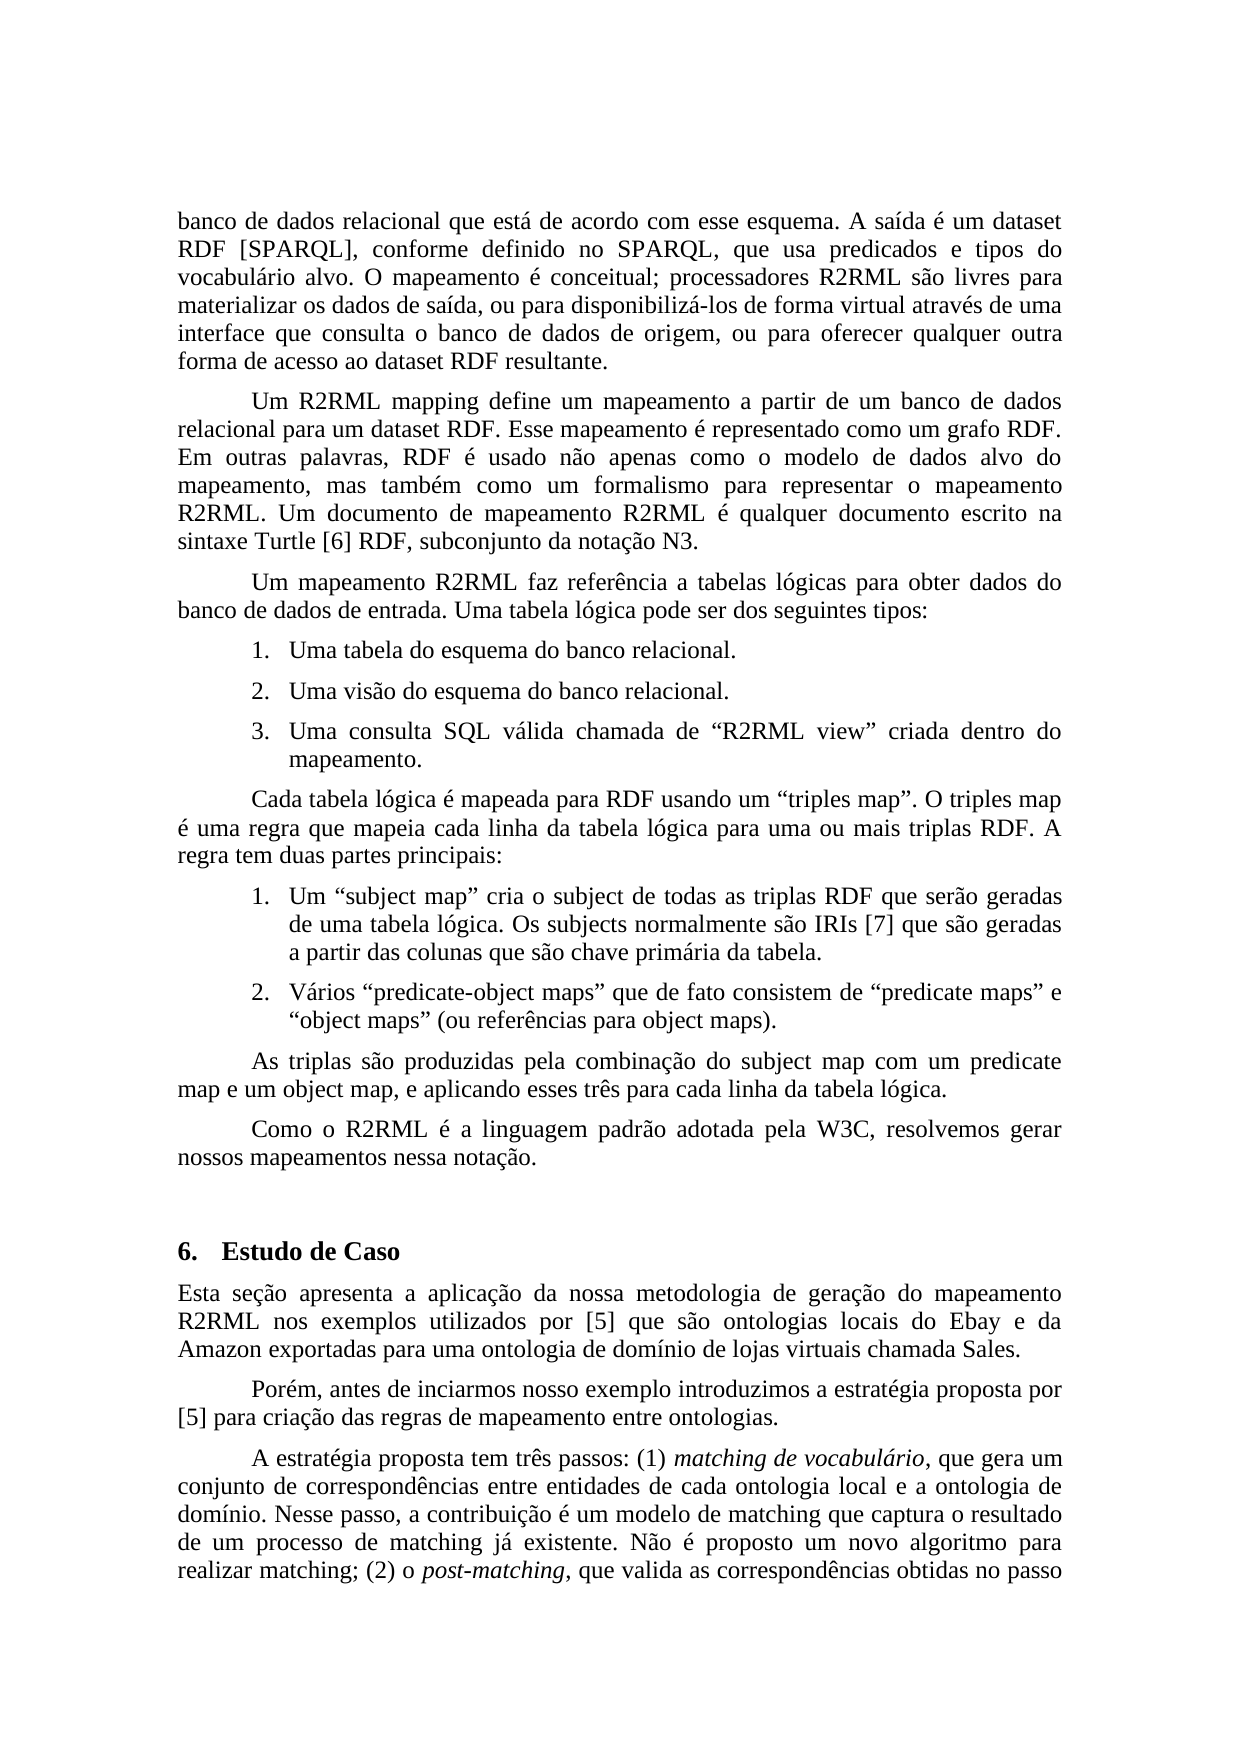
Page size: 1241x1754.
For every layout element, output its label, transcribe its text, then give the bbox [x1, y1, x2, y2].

text Um mapeamento R2RML faz referência a tabelas lógicas para obter dados do banco de dados de entrada. Uma tabela lógica pode ser dos seguintes tipos: [177, 568, 1063, 624]
list Uma visão do esquema do banco relacional. [251, 677, 1063, 704]
list Um “subject map” cria o subject de todas as triplas RDF que serão geradas de uma tabela lógica. Os subjects normalmente são IRIs [7] que são geradas a partir das colunas que são chave primária da tabela. [251, 882, 1063, 966]
title Estudo de Caso [177, 1236, 1063, 1266]
text A estratégia proposta tem três passos: (1) matching de vocabulário, que gera um conjunto de correspondências entre entidades de cada ontologia local e a ontologia de domínio. Nesse passo, a contribuição é um modelo de matching que captura o resultado de um processo de matching já existente. Não é proposto um novo algoritmo para realizar matching; (2) o post-matching, que valida as correspondências obtidas no passo [177, 1444, 1063, 1584]
text banco de dados relacional que está de acordo com esse esquema. A saída é um dataset RDF [SPARQL], conforme definido no SPARQL, que usa predicados e tipos do vocabulário alvo. O mapeamento é conceitual; processadores R2RML são livres para materializar os dados de saída, ou para disponibilizá-los de forma virtual através de uma interface que consulta o banco de dados de origem, ou para oferecer qualquer outra forma de acesso ao dataset RDF resultante. [177, 207, 1063, 375]
text Porém, antes de inciarmos nosso exemplo introduzimos a estratégia proposta por [5] para criação das regras de mapeamento entre ontologias. [177, 1375, 1063, 1431]
list Vários “predicate-object maps” que de fato consistem de “predicate maps” e “object maps” (ou referências para object maps). [251, 978, 1063, 1034]
text Esta seção apresenta a aplicação da nossa metodologia de geração do mapeamento R2RML nos exemplos utilizados por [5] que são ontologias locais do Ebay e da Amazon exportadas para uma ontologia de domínio de lojas virtuais chamada Sales. [177, 1279, 1063, 1363]
list Uma consulta SQL válida chamada de “R2RML view” criada dentro do mapeamento. [251, 717, 1063, 773]
text Cada tabela lógica é mapeada para RDF usando um “triples map”. O triples map é uma regra que mapeia cada linha da tabela lógica para uma ou mais triplas RDF. A regra tem duas partes principais: [177, 785, 1063, 869]
list Uma tabela do esquema do banco relacional. [251, 636, 1063, 664]
text Como o R2RML é a linguagem padrão adotada pela W3C, resolvemos gerar nossos mapeamentos nessa notação. [177, 1115, 1063, 1171]
text As triplas são produzidas pela combinação do subject map com um predicate map e um object map, e aplicando esses três para cada linha da tabela lógica. [177, 1047, 1063, 1103]
text Um R2RML mapping define um mapeamento a partir de um banco de dados relacional para um dataset RDF. Esse mapeamento é representado como um grafo RDF. Em outras palavras, RDF é usado não apenas como o modelo de dados alvo do mapeamento, mas também como um formalismo para representar o mapeamento R2RML. Um documento de mapeamento R2RML é qualquer documento escrito na sintaxe Turtle [6] RDF, subconjunto da notação N3. [177, 387, 1063, 555]
